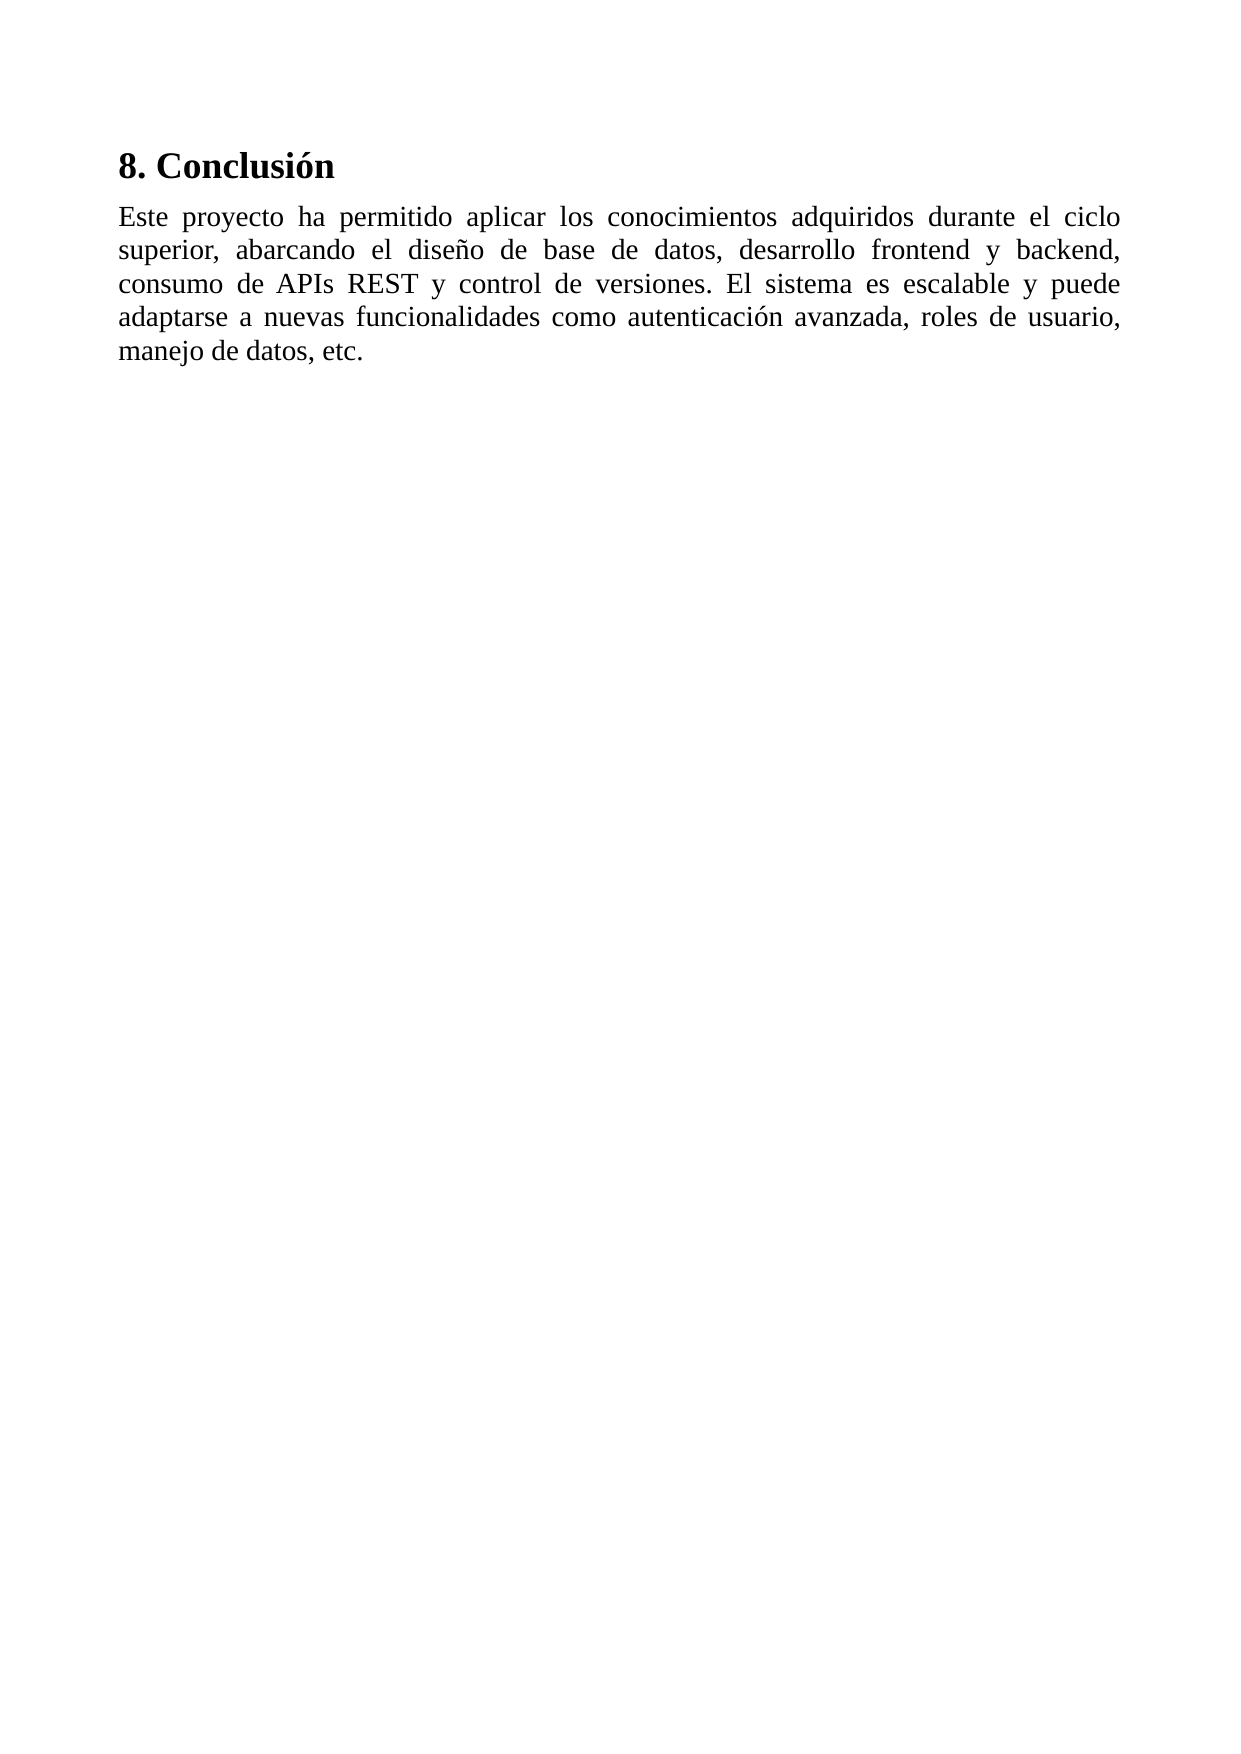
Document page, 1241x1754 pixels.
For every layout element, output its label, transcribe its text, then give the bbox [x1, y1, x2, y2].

text Este proyecto ha permitido aplicar los conocimientos adquiridos durante el ciclo superior, abarcando el diseño de base de datos, desarrollo frontend y backend, consumo de APIs REST y control de versiones. El sistema es escalable y puede adaptarse a nuevas funcionalidades como autenticación avanzada, roles de usuario, manejo de datos, etc. [118, 199, 1122, 366]
subtitle 8. Conclusión [118, 143, 1122, 186]
